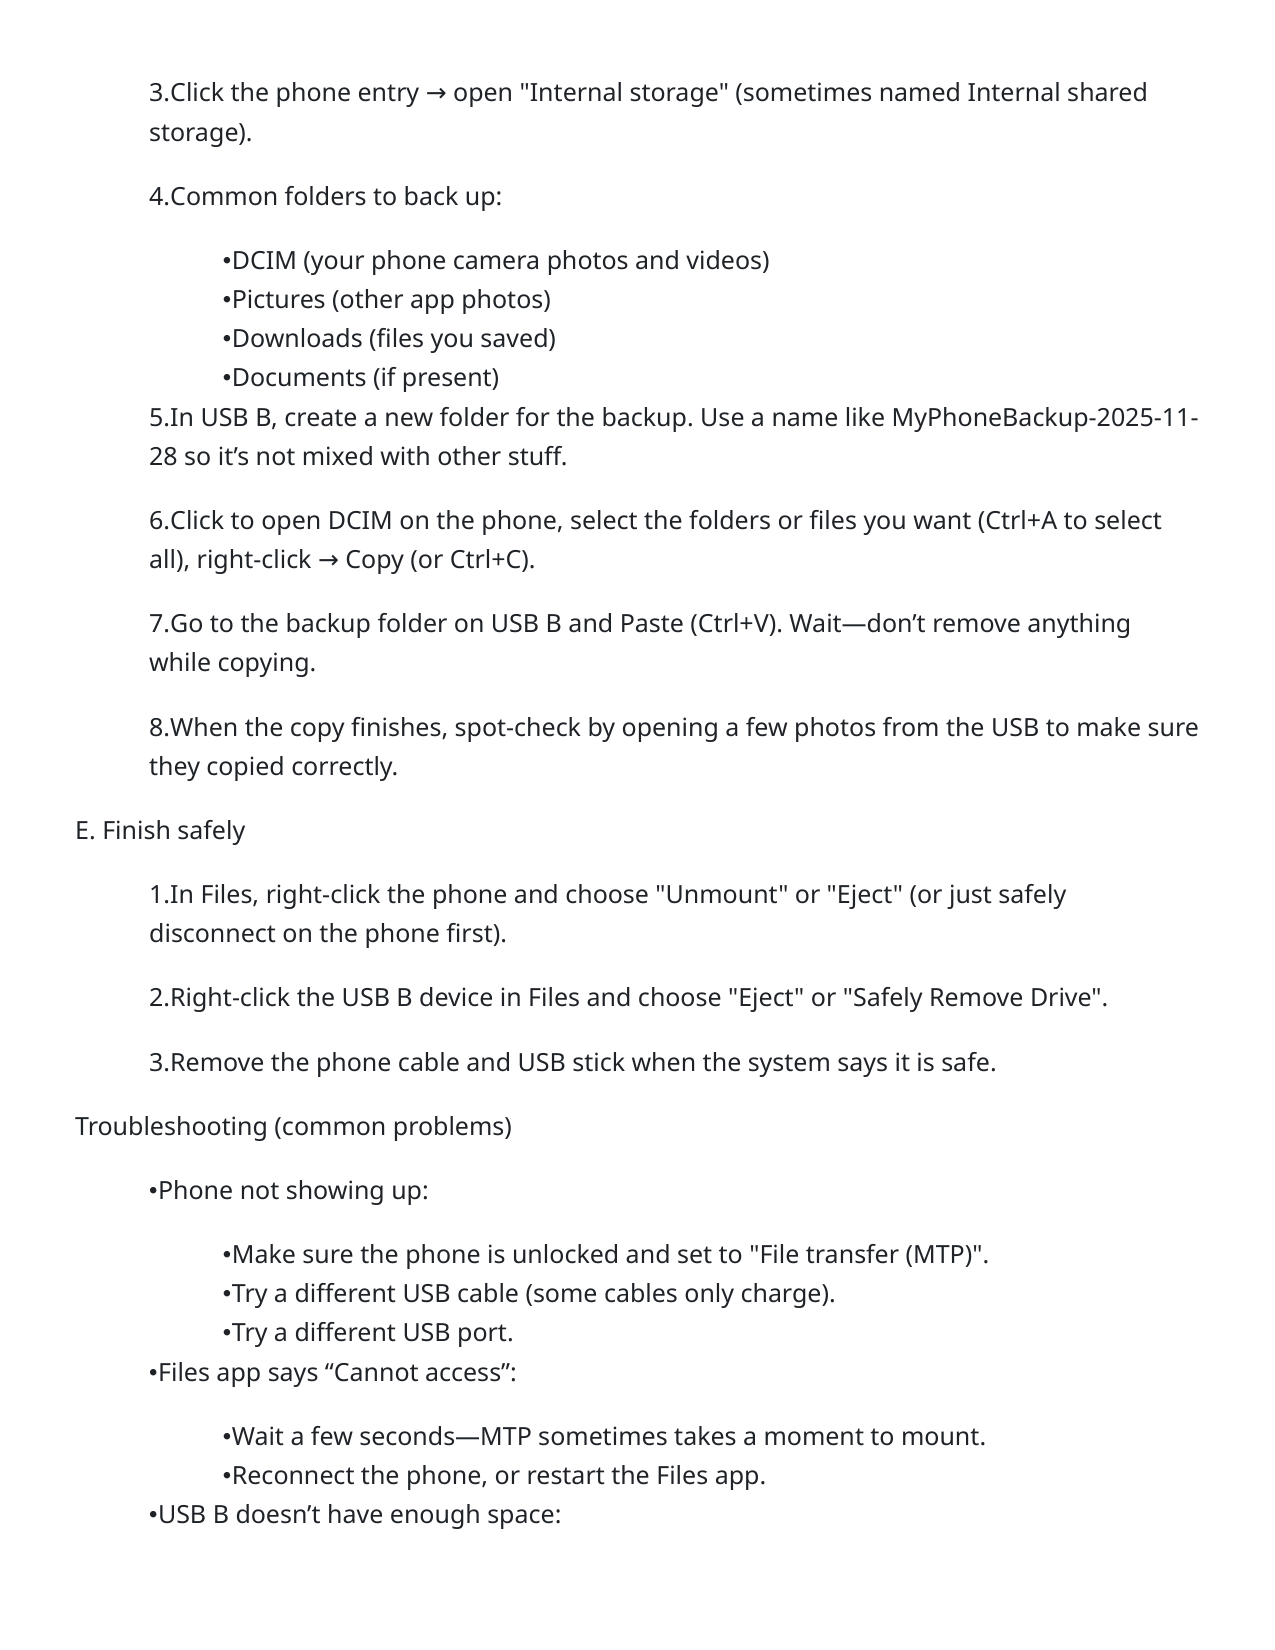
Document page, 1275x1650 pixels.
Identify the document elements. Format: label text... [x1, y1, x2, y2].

list In USB B, create a new folder for the backup. Use a name like MyPhoneBackup-2025-11-28 so it’s not mixed with other stuff. [75, 399, 1200, 472]
list Pictures (other app photos) [75, 282, 1200, 316]
text E. Finish safely [75, 812, 1200, 847]
text Troubleshooting (common problems) [75, 1108, 1200, 1142]
list Wait a few seconds—MTP sometimes takes a moment to mount. [75, 1418, 1200, 1452]
list Downloads (files you saved) [75, 321, 1200, 355]
list Files app says “Cannot access”: [75, 1354, 1200, 1388]
list Try a different USB port. [75, 1315, 1200, 1349]
list When the copy finishes, spot-check by opening a few photos from the USB to make sure they copied correctly. [75, 709, 1200, 782]
list Phone not showing up: [75, 1172, 1200, 1207]
list Click the phone entry → open "Internal storage" (sometimes named Internal shared storage). [75, 75, 1200, 148]
list Remove the phone cable and USB stick when the system says it is safe. [75, 1044, 1200, 1078]
list Make sure the phone is unlocked and set to "File transfer (MTP)". [75, 1237, 1200, 1271]
list Click to open DCIM on the phone, select the folders or files you want (Ctrl+A to select all), right-click → Copy (or Ctrl+C). [75, 502, 1200, 576]
list Common folders to back up: [75, 178, 1200, 212]
list Try a different USB cable (some cables only charge). [75, 1276, 1200, 1310]
list Documents (if present) [75, 360, 1200, 394]
list Go to the backup folder on USB B and Paste (Ctrl+V). Wait—don’t remove anything while copying. [75, 606, 1200, 679]
list USB B doesn’t have enough space: [75, 1497, 1200, 1531]
list In Files, right-click the phone and choose "Unmount" or "Eject" (or just safely disconnect on the phone first). [75, 877, 1200, 950]
list DCIM (your phone camera photos and videos) [75, 242, 1200, 277]
list Right-click the USB B device in Files and choose "Eject" or "Safely Remove Drive". [75, 980, 1200, 1014]
list Reconnect the phone, or restart the Files app. [75, 1457, 1200, 1492]
